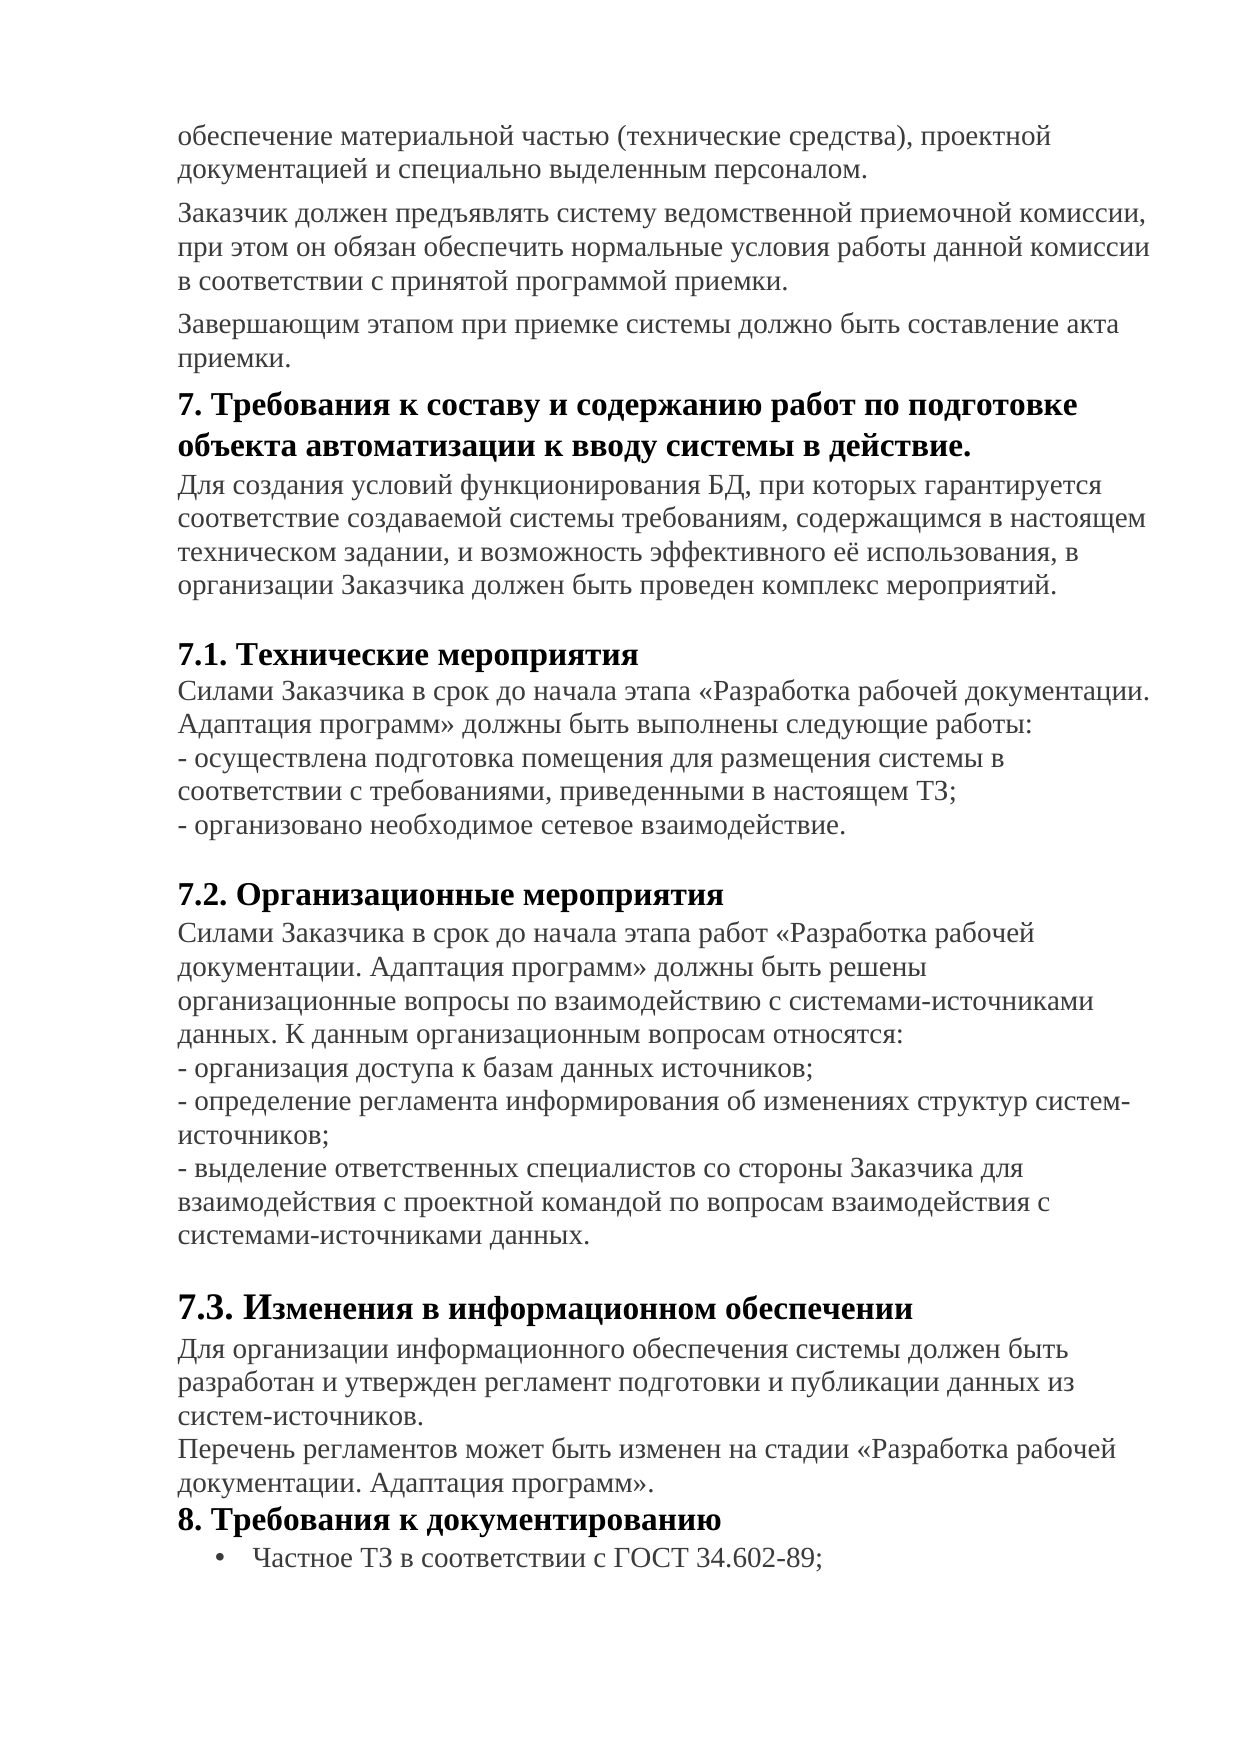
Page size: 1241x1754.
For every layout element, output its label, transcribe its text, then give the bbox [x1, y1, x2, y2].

text Для создания условий функционирования БД, при которых гарантируется соответствие создаваемой системы требованиям, содержащимся в настоящем техническом задании, и возможность эффективного её использования, в организации Заказчика должен быть проведен комплекс мероприятий. [177, 467, 1152, 601]
text 7.3. Изменения в информационном обеспечении [177, 1284, 1152, 1328]
text 7. Требования к составу и содержанию работ по подготовке объекта автоматизации к вводу системы в действие. [177, 384, 1152, 464]
text Для организации информационного обеспечения системы должен быть разработан и утвержден регламент подготовки и публикации данных из систем-источников. Перечень регламентов может быть изменен на стадии «Разработка рабочей документации. Адаптация программ». [177, 1331, 1152, 1499]
text Заказчик должен предъявлять систему ведомственной приемочной комиссии, при этом он обязан обеспечить нормальные условия работы данной комиссии в соответствии с принятой программой приемки. [177, 196, 1152, 296]
text Завершающим этапом при приемке системы должно быть составление акта приемки. [177, 307, 1152, 374]
text 8. Требования к документированию [177, 1499, 1152, 1537]
text Силами Заказчика в срок до начала этапа «Разработка рабочей документации. Адаптация программ» должны быть выполнены следующие работы: - осуществлена подготовка помещения для размещения системы в соответствии с требованиями, приведенными в настоящем ТЗ; - организовано необходимое сетевое взаимодействие. [177, 673, 1152, 841]
text Силами Заказчика в срок до начала этапа работ «Разработка рабочей документации. Адаптация программ» должны быть решены организационные вопросы по взаимодействию с системами-источниками данных. К данным организационным вопросам относятся: - организация доступа к базам данных источников; - определение регламента информирования об изменениях структур систем-источников; - выделение ответственных специалистов со стороны Заказчика для взаимодействия с проектной командой по вопросам взаимодействия с системами-источниками данных. [177, 916, 1152, 1251]
text обеспечение материальной частью (технические средства), проектной документацией и специально выделенным персоналом. [177, 118, 1152, 185]
text 7.2. Организационные мероприятия [177, 874, 1152, 912]
list Частное ТЗ в соответствии с ГОСТ 34.602-89; [215, 1540, 1152, 1574]
text 7.1. Технические мероприятия [177, 634, 1152, 673]
